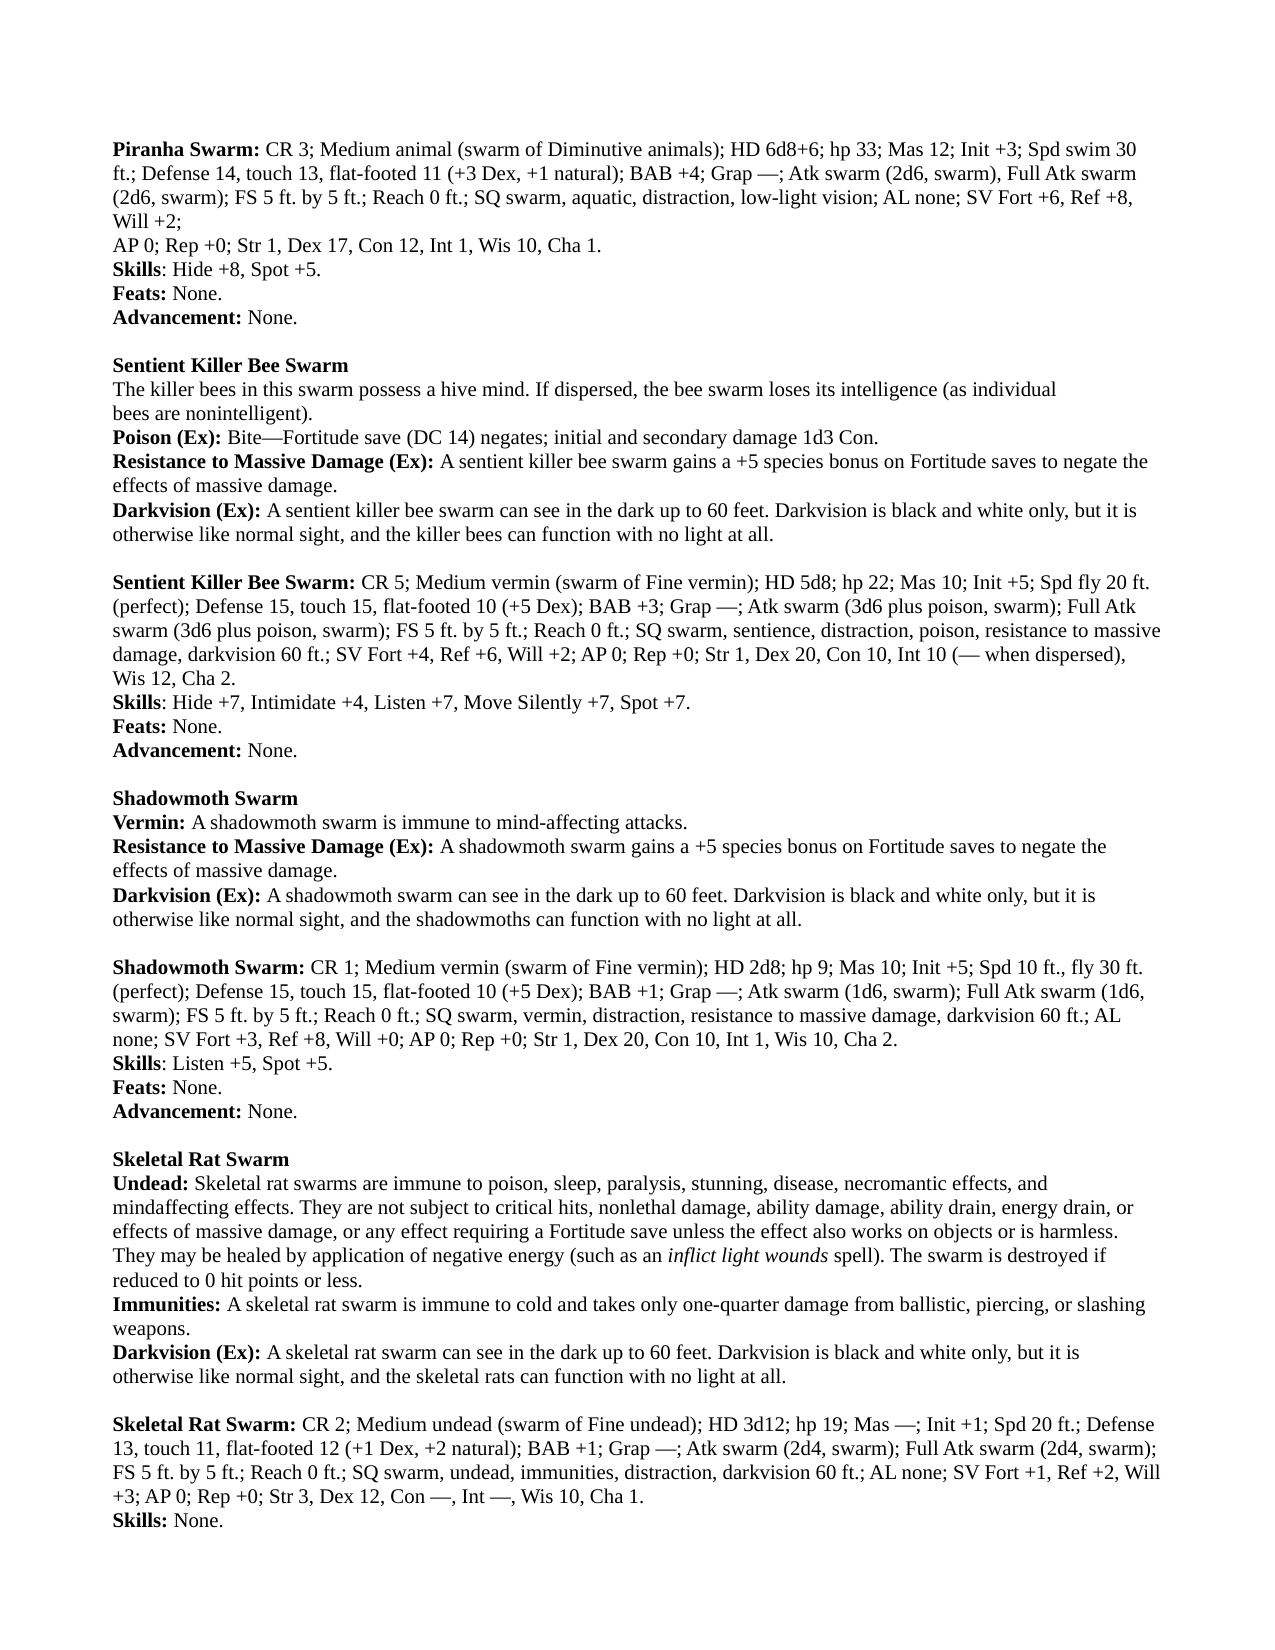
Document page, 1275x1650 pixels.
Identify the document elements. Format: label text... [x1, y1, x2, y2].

text Feats: None. [112, 1075, 1162, 1099]
text Skills: None. [112, 1508, 1162, 1532]
text Advancement: None. [112, 305, 1162, 329]
text Darkvision (Ex): A sentient killer bee swarm can see in the dark up to 60 feet. Darkvision is black and white only, but it is otherwise like normal sight, and the killer bees can function with no light at all. [112, 497, 1162, 546]
text Vermin: A shadowmoth swarm is immune to mind-affecting attacks. [112, 810, 1162, 834]
text Skills: Hide +8, Spot +5. [112, 257, 1162, 281]
text Skeletal Rat Swarm: CR 2; Medium undead (swarm of Fine undead); HD 3d12; hp 19; Mas —; Init +1; Spd 20 ft.; Defense 13, touch 11, flat-footed 12 (+1 Dex, +2 natural); BAB +1; Grap —; Atk swarm (2d4, swarm); Full Atk swarm (2d4, swarm); FS 5 ft. by 5 ft.; Reach 0 ft.; SQ swarm, undead, immunities, distraction, darkvision 60 ft.; AL none; SV Fort +1, Ref +2, Will +3; AP 0; Rep +0; Str 3, Dex 12, Con —, Int —, Wis 10, Cha 1. [112, 1412, 1162, 1508]
text AP 0; Rep +0; Str 1, Dex 17, Con 12, Int 1, Wis 10, Cha 1. [112, 233, 1162, 257]
text Resistance to Massive Damage (Ex): A sentient killer bee swarm gains a +5 species bonus on Fortitude saves to negate the effects of massive damage. [112, 449, 1162, 497]
text Shadowmoth Swarm: CR 1; Medium vermin (swarm of Fine vermin); HD 2d8; hp 9; Mas 10; Init +5; Spd 10 ft., fly 30 ft. (perfect); Defense 15, touch 15, flat-footed 10 (+5 Dex); BAB +1; Grap —; Atk swarm (1d6, swarm); Full Atk swarm (1d6, swarm); FS 5 ft. by 5 ft.; Reach 0 ft.; SQ swarm, vermin, distraction, resistance to massive damage, darkvision 60 ft.; AL none; SV Fort +3, Ref +8, Will +0; AP 0; Rep +0; Str 1, Dex 20, Con 10, Int 1, Wis 10, Cha 2. [112, 955, 1162, 1051]
text Immunities: A skeletal rat swarm is immune to cold and takes only one-quarter damage from ballistic, piercing, or slashing weapons. [112, 1292, 1162, 1340]
text The killer bees in this swarm possess a hive mind. If dispersed, the bee swarm loses its intelligence (as individual [112, 377, 1162, 401]
text Advancement: None. [112, 738, 1162, 762]
text Skills: Listen +5, Spot +5. [112, 1051, 1162, 1075]
text Sentient Killer Bee Swarm: CR 5; Medium vermin (swarm of Fine vermin); HD 5d8; hp 22; Mas 10; Init +5; Spd fly 20 ft. (perfect); Defense 15, touch 15, flat-footed 10 (+5 Dex); BAB +3; Grap —; Atk swarm (3d6 plus poison, swarm); Full Atk swarm (3d6 plus poison, swarm); FS 5 ft. by 5 ft.; Reach 0 ft.; SQ swarm, sentience, distraction, poison, resistance to massive damage, darkvision 60 ft.; SV Fort +4, Ref +6, Will +2; AP 0; Rep +0; Str 1, Dex 20, Con 10, Int 10 (— when dispersed), Wis 12, Cha 2. [112, 570, 1162, 690]
text Advancement: None. [112, 1099, 1162, 1123]
text bees are nonintelligent). [112, 401, 1162, 425]
text Darkvision (Ex): A shadowmoth swarm can see in the dark up to 60 feet. Darkvision is black and white only, but it is otherwise like normal sight, and the shadowmoths can function with no light at all. [112, 882, 1162, 931]
text Skills: Hide +7, Intimidate +4, Listen +7, Move Silently +7, Spot +7. [112, 690, 1162, 714]
text Sentient Killer Bee Swarm [112, 353, 1162, 377]
text Darkvision (Ex): A skeletal rat swarm can see in the dark up to 60 feet. Darkvision is black and white only, but it is otherwise like normal sight, and the skeletal rats can function with no light at all. [112, 1340, 1162, 1388]
text Shadowmoth Swarm [112, 786, 1162, 810]
text Undead: Skeletal rat swarms are immune to poison, sleep, paralysis, stunning, disease, necromantic effects, and mindaffecting effects. They are not subject to critical hits, nonlethal damage, ability damage, ability drain, energy drain, or effects of massive damage, or any effect requiring a Fortitude save unless the effect also works on objects or is harmless. They may be healed by application of negative energy (such as an inflict light wounds spell). The swarm is destroyed if reduced to 0 hit points or less. [112, 1171, 1162, 1292]
text Skeletal Rat Swarm [112, 1147, 1162, 1171]
text Resistance to Massive Damage (Ex): A shadowmoth swarm gains a +5 species bonus on Fortitude saves to negate the effects of massive damage. [112, 834, 1162, 882]
text Poison (Ex): Bite—Fortitude save (DC 14) negates; initial and secondary damage 1d3 Con. [112, 425, 1162, 449]
text Feats: None. [112, 714, 1162, 738]
text Feats: None. [112, 281, 1162, 305]
text Piranha Swarm: CR 3; Medium animal (swarm of Diminutive animals); HD 6d8+6; hp 33; Mas 12; Init +3; Spd swim 30 ft.; Defense 14, touch 13, flat-footed 11 (+3 Dex, +1 natural); BAB +4; Grap —; Atk swarm (2d6, swarm), Full Atk swarm (2d6, swarm); FS 5 ft. by 5 ft.; Reach 0 ft.; SQ swarm, aquatic, distraction, low-light vision; AL none; SV Fort +6, Ref +8, Will +2; [112, 137, 1162, 233]
